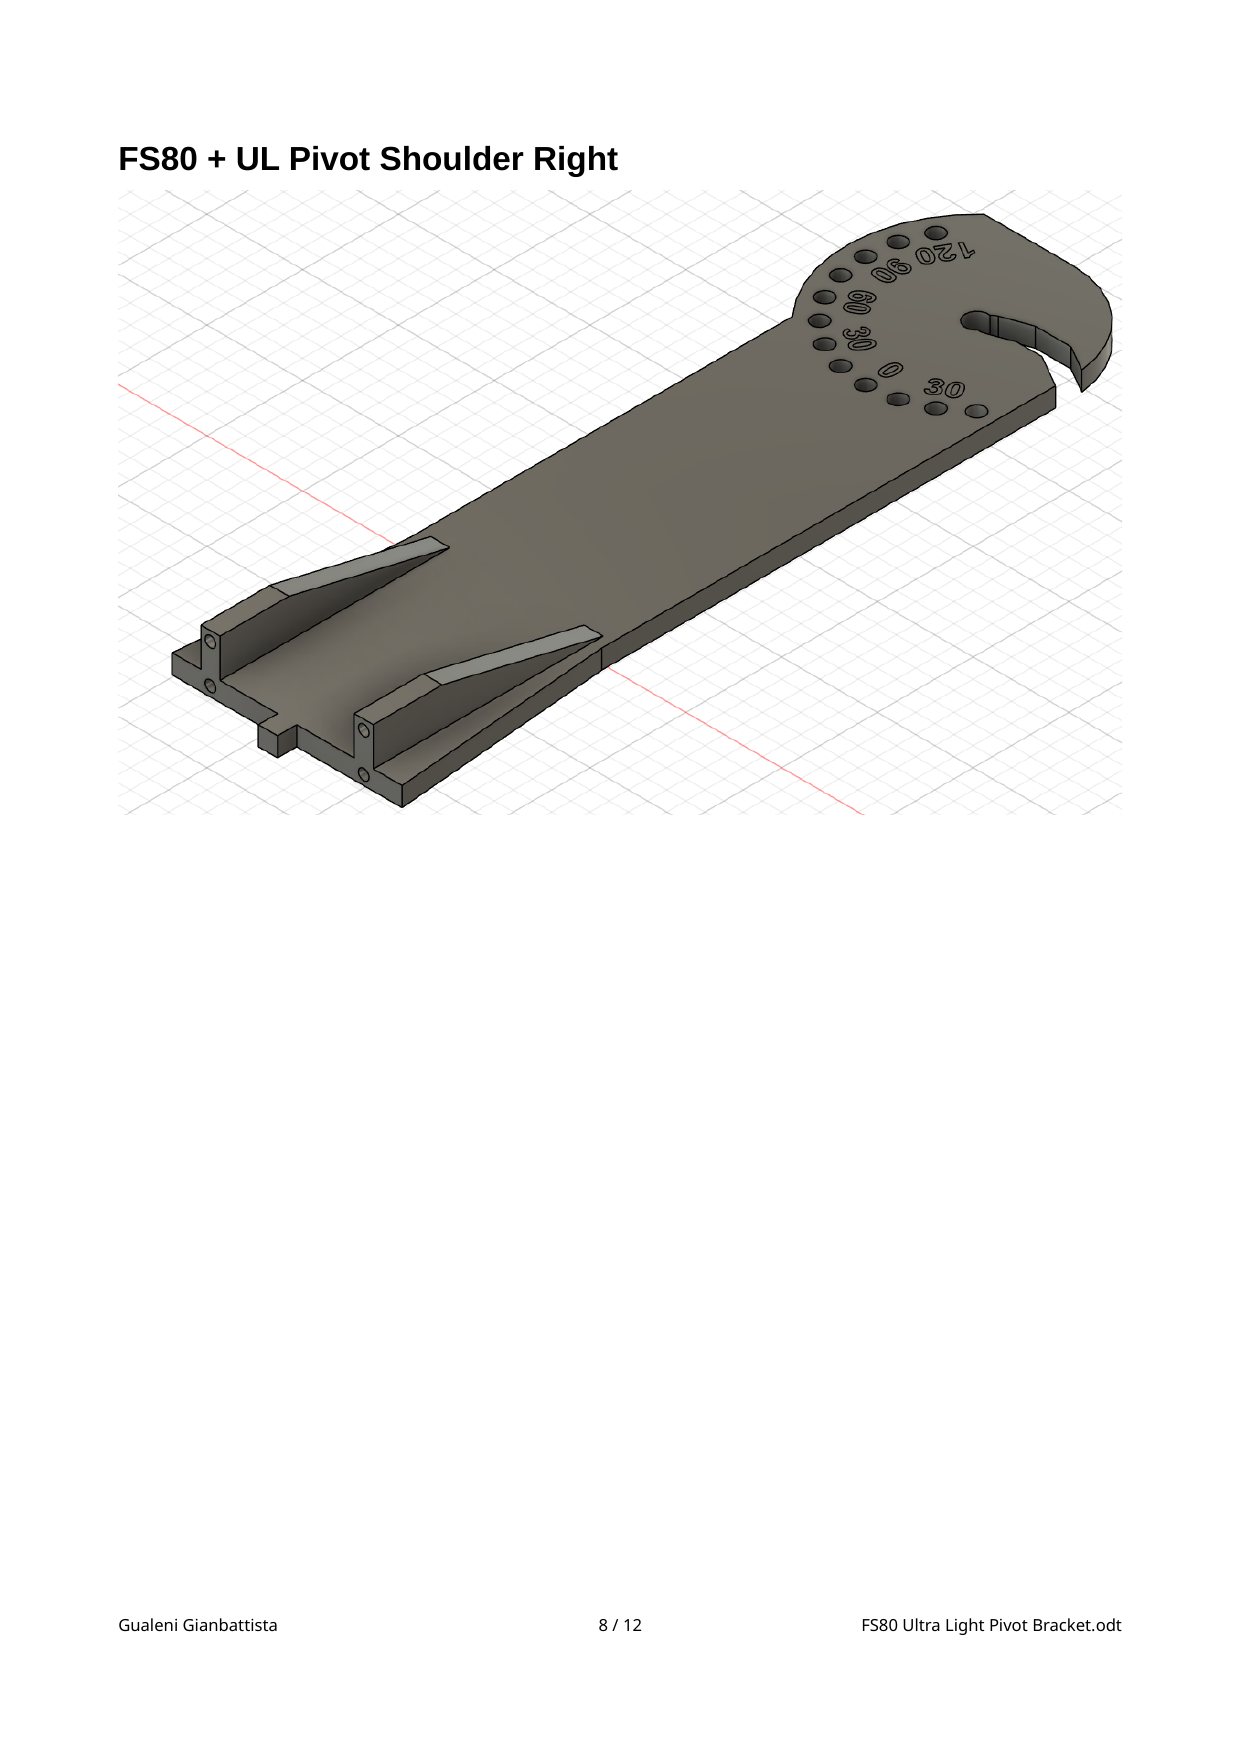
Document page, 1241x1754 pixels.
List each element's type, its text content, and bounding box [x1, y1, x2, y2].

picture [118, 190, 1123, 815]
subtitle FS80 + UL Pivot Shoulder Right [118, 139, 1122, 177]
